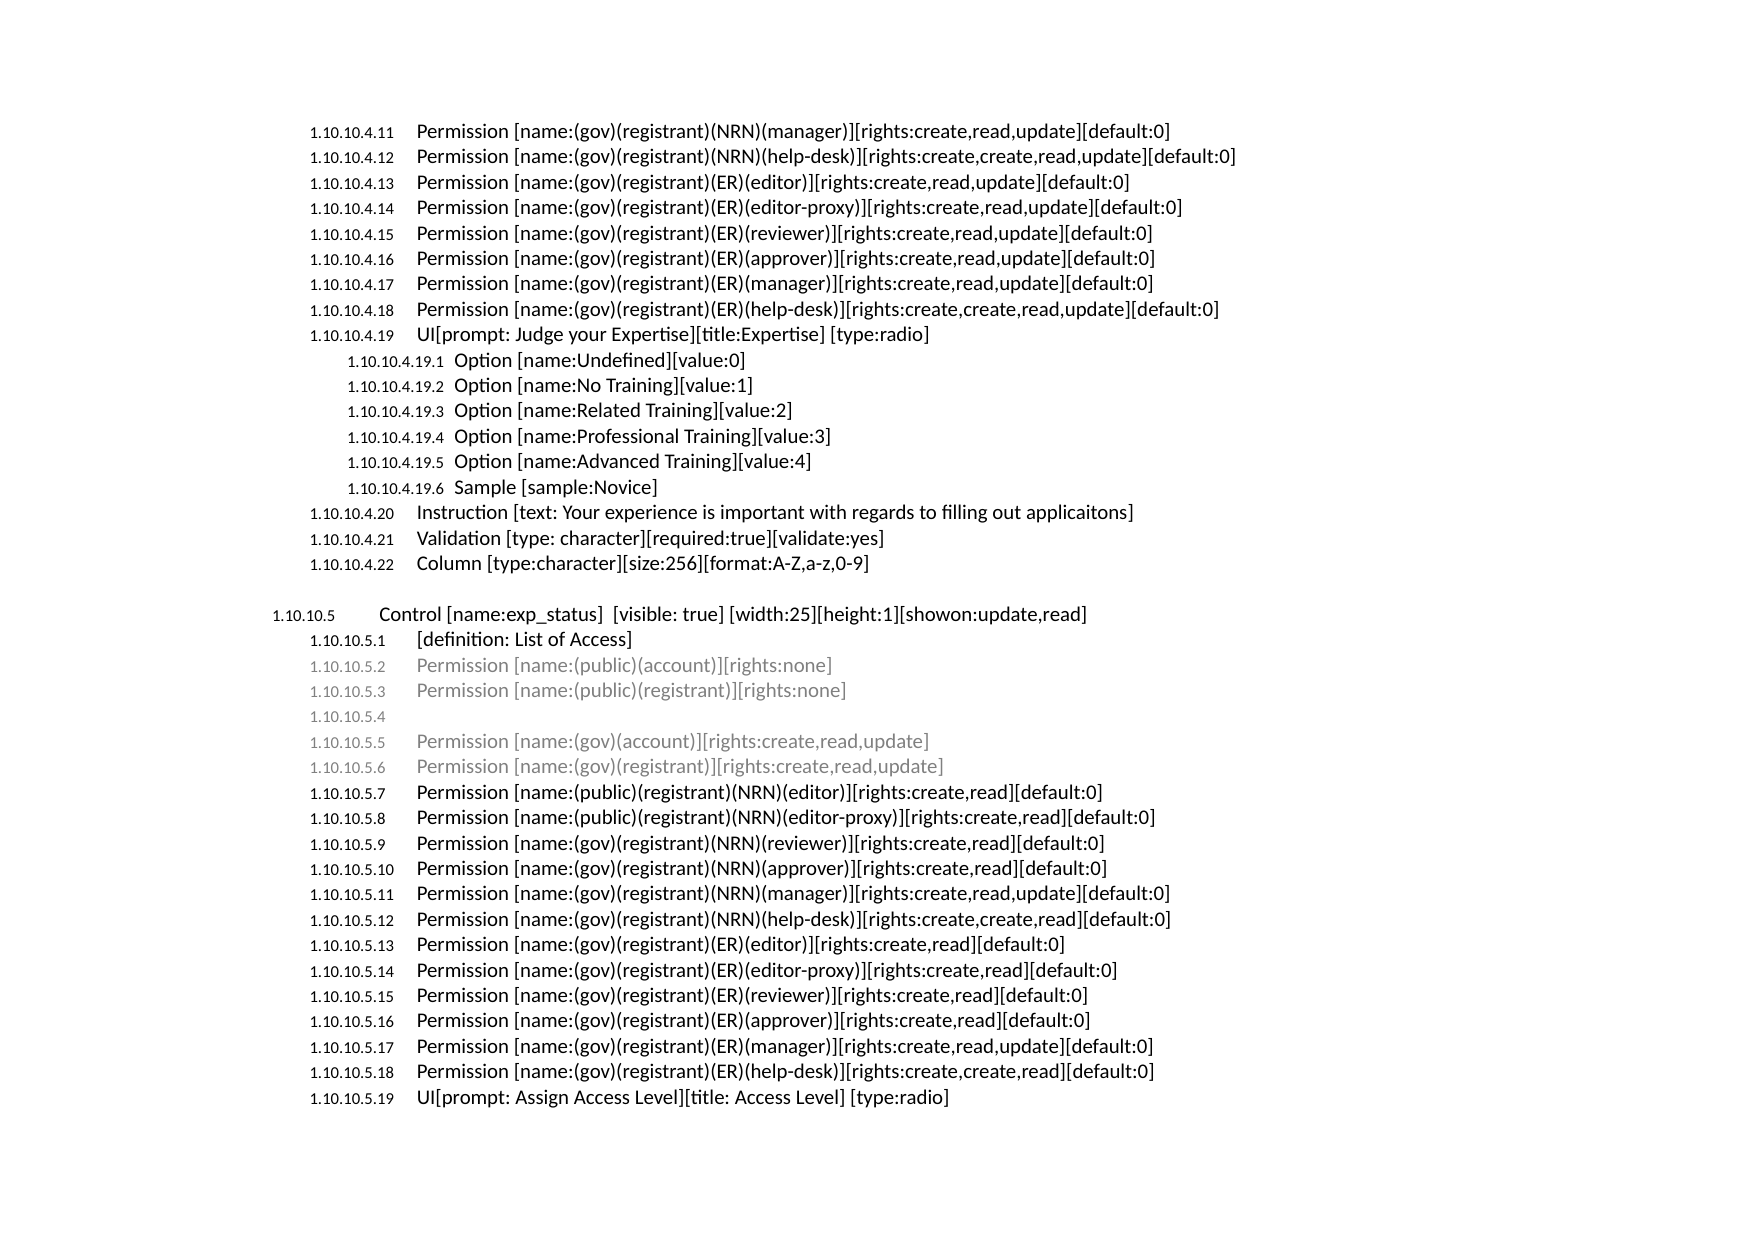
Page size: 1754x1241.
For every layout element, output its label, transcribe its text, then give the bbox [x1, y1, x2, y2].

list Permission [name:(gov)(registrant)(ER)(manager)][rights:create,read,update][default:0] [306, 1033, 1636, 1058]
list UI[prompt: Assign Access Level][title: Access Level] [type:radio] [306, 1084, 1636, 1109]
list Instruction [text: Your experience is important with regards to filling out applicaitons] [306, 499, 1636, 525]
list Permission [name:(gov)(registrant)(ER)(help-desk)][rights:create,create,read,update][default:0] [306, 296, 1636, 321]
list Option [name:Advanced Training][value:4] [343, 448, 1636, 474]
list Permission [name:(gov)(registrant)(ER)(editor-proxy)][rights:create,read][default:0] [306, 957, 1636, 982]
list Column [type:character][size:256][format:A-Z,a-z,0-9] [306, 550, 1636, 576]
list Permission [name:(gov)(registrant)(NRN)(manager)][rights:create,read,update][default:0] [306, 881, 1636, 906]
list Option [name:No Training][value:1] [343, 372, 1636, 398]
list Option [name:Professional Training][value:3] [343, 423, 1636, 448]
list Permission [name:(gov)(registrant)(NRN)(help-desk)][rights:create,create,read,update][default:0] [306, 143, 1636, 169]
list Permission [name:(public)(account)][rights:none] [306, 652, 1636, 677]
list Permission [name:(gov)(registrant)(NRN)(manager)][rights:create,read,update][default:0] [306, 118, 1636, 143]
list Permission [name:(public)(registrant)][rights:none] [306, 677, 1636, 703]
list Sample [sample:Novice] [343, 474, 1636, 499]
list Permission [name:(gov)(account)][rights:create,read,update] [306, 728, 1636, 753]
list Permission [name:(gov)(registrant)(ER)(help-desk)][rights:create,create,read][default:0] [306, 1058, 1636, 1084]
list Permission [name:(public)(registrant)(NRN)(editor-proxy)][rights:create,read][default:0] [306, 804, 1636, 830]
list Permission [name:(gov)(registrant)(ER)(approver)][rights:create,read][default:0] [306, 1008, 1636, 1033]
list Permission [name:(gov)(registrant)(ER)(reviewer)][rights:create,read,update][default:0] [306, 220, 1636, 245]
list [definition: List of Access] [306, 626, 1636, 652]
list UI[prompt: Judge your Expertise][title:Expertise] [type:radio] [306, 321, 1636, 347]
list Permission [name:(gov)(registrant)(NRN)(reviewer)][rights:create,read][default:0] [306, 830, 1636, 855]
list Validation [type: character][required:true][validate:yes] [306, 525, 1636, 550]
list Permission [name:(public)(registrant)(NRN)(editor)][rights:create,read][default:0] [306, 779, 1636, 804]
list Permission [name:(gov)(registrant)(NRN)(help-desk)][rights:create,create,read][default:0] [306, 906, 1636, 931]
list Permission [name:(gov)(registrant)][rights:create,read,update] [306, 753, 1636, 779]
list Permission [name:(gov)(registrant)(ER)(editor)][rights:create,read][default:0] [306, 931, 1636, 957]
list Permission [name:(gov)(registrant)(ER)(manager)][rights:create,read,update][default:0] [306, 271, 1636, 296]
list Option [name:Undefined][value:0] [343, 347, 1636, 372]
list Permission [name:(gov)(registrant)(ER)(editor)][rights:create,read,update][default:0] [306, 169, 1636, 194]
list Control [name:exp_status] [visible: true] [width:25][height:1][showon:update,read] [268, 601, 1636, 626]
list Permission [name:(gov)(registrant)(ER)(editor-proxy)][rights:create,read,update][default:0] [306, 194, 1636, 220]
list Permission [name:(gov)(registrant)(ER)(reviewer)][rights:create,read][default:0] [306, 982, 1636, 1008]
list Option [name:Related Training][value:2] [343, 398, 1636, 423]
list Permission [name:(gov)(registrant)(NRN)(approver)][rights:create,read][default:0] [306, 855, 1636, 881]
list Permission [name:(gov)(registrant)(ER)(approver)][rights:create,read,update][default:0] [306, 245, 1636, 271]
